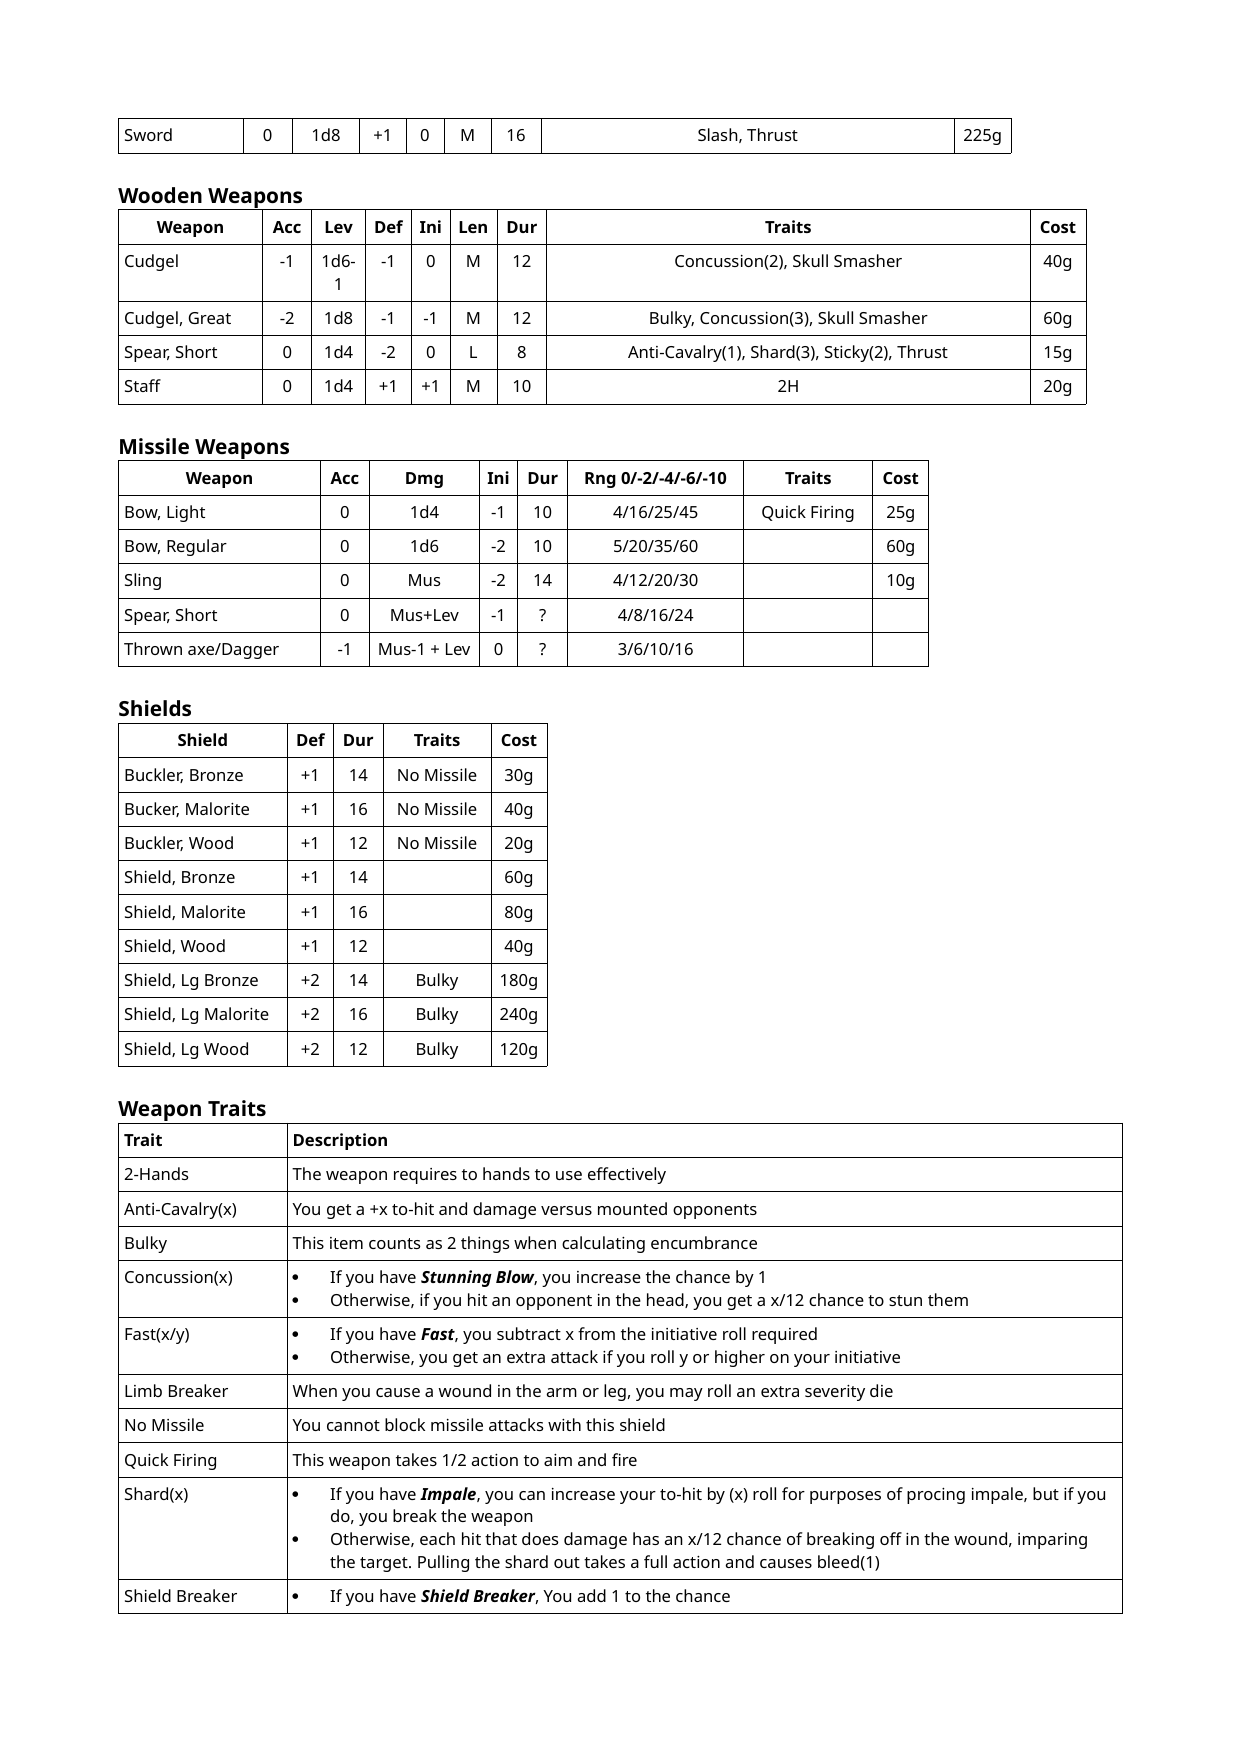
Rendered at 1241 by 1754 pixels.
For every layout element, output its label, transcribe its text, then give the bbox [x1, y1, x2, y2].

table_cell Spear, Short [119, 336, 262, 369]
table_cell ? [518, 633, 567, 666]
table_cell Sling [119, 564, 320, 597]
table_cell -1 [480, 496, 517, 529]
table_cell -1 [321, 633, 369, 666]
table_cell Shield, Lg Malorite [119, 998, 287, 1031]
table_cell -2 [366, 336, 411, 369]
table_cell No Missile [384, 758, 491, 792]
table_cell Bulky [119, 1227, 287, 1260]
table_cell Anti-Cavalry(1), Shard(3), Sticky(2), Thrust [547, 336, 1030, 369]
table_cell +2 [288, 964, 333, 997]
table_cell -2 [480, 564, 517, 597]
table_cell 10 [498, 370, 546, 403]
table_cell Mus [370, 564, 479, 597]
table_cell 0 [412, 245, 450, 301]
table_cell M [451, 370, 497, 403]
table_cell 1d4 [312, 370, 365, 403]
table_cell 5/20/35/60 [568, 530, 743, 563]
table_header Trait [119, 1124, 287, 1157]
table_header Ini [480, 461, 517, 495]
table_cell -1 [366, 302, 411, 335]
table_cell 80g [492, 895, 547, 929]
table_cell 40g [492, 930, 547, 963]
table_cell +1 [366, 370, 411, 403]
table_cell This item counts as 2 things when calculating encumbrance [288, 1227, 1122, 1260]
table_cell Shield, Bronze [119, 861, 287, 894]
table_cell +1 [412, 370, 450, 403]
table_cell 14 [334, 861, 383, 894]
table_cell 12 [334, 1032, 383, 1066]
table_cell 14 [518, 564, 567, 597]
table_cell +1 [288, 827, 333, 860]
table_cell 1d4 [312, 336, 365, 369]
table_cell 12 [334, 930, 383, 963]
table_cell Bucker, Malorite [119, 793, 287, 826]
table_cell Cudgel, Great [119, 302, 262, 335]
table_cell Slash, Thrust [542, 119, 954, 152]
table_cell 40g [1031, 245, 1086, 301]
table_cell +1 [360, 119, 406, 152]
table_cell 0 [263, 336, 311, 369]
table_cell +2 [288, 1032, 333, 1066]
table_cell 16 [334, 998, 383, 1031]
table_cell Shield, Lg Wood [119, 1032, 287, 1066]
table_cell 0 [480, 633, 517, 666]
table_cell 60g [492, 861, 547, 894]
table_cell 1d6 [370, 530, 479, 563]
table_cell 14 [334, 758, 383, 792]
table_cell [744, 599, 872, 632]
table_header Lev [312, 210, 365, 244]
table_cell Bow, Light [119, 496, 320, 529]
table_header Traits [547, 210, 1030, 244]
table_cell 60g [1031, 302, 1086, 335]
table_cell Concussion(x) [119, 1261, 287, 1317]
table_cell [744, 530, 872, 563]
table_cell 2-Hands [119, 1158, 287, 1191]
table_cell 10 [518, 530, 567, 563]
table_cell +1 [288, 861, 333, 894]
table_cell Buckler, Wood [119, 827, 287, 860]
table_cell Staff [119, 370, 262, 403]
table_cell Shield, Lg Bronze [119, 964, 287, 997]
text Missile Weapons [118, 432, 1122, 460]
table_cell 16 [334, 895, 383, 929]
table_cell When you cause a wound in the arm or leg, you may roll an extra severity die [288, 1375, 1122, 1408]
table_cell [384, 930, 491, 963]
table_cell 4/12/20/30 [568, 564, 743, 597]
table_cell 20g [1031, 370, 1086, 403]
table_cell +1 [288, 758, 333, 792]
table_header Def [366, 210, 411, 244]
table_cell 20g [492, 827, 547, 860]
table_cell This weapon takes 1/2 action to aim and fire [288, 1443, 1122, 1477]
table_header Def [288, 724, 333, 757]
table_cell 225g [955, 119, 1011, 152]
table_cell Anti-Cavalry(x) [119, 1192, 287, 1226]
table_cell +1 [288, 793, 333, 826]
table_cell 0 [321, 599, 369, 632]
table_cell -1 [366, 245, 411, 301]
table_cell If you have Shield Breaker, You add 1 to the chance [288, 1580, 1122, 1613]
table_cell Cudgel [119, 245, 262, 301]
table_cell [384, 861, 491, 894]
table_cell No Missile [384, 827, 491, 860]
table_cell Mus+Lev [370, 599, 479, 632]
table_header Cost [1031, 210, 1086, 244]
table_header Ini [412, 210, 450, 244]
table_cell M [451, 302, 497, 335]
table_cell Bulky, Concussion(3), Skull Smasher [547, 302, 1030, 335]
table_cell 180g [492, 964, 547, 997]
table_header Weapon [119, 461, 320, 495]
table_cell Shield, Wood [119, 930, 287, 963]
table_cell 14 [334, 964, 383, 997]
table_cell If you have Fast, you subtract x from the initiative roll required Otherwise, you get an extra attack if you roll y or higher on your initiative [288, 1318, 1122, 1374]
table_cell 12 [498, 302, 546, 335]
table_cell Quick Firing [119, 1443, 287, 1477]
table_cell 0 [263, 370, 311, 403]
table_cell 40g [492, 793, 547, 826]
table_cell If you have Impale, you can increase your to-hit by (x) roll for purposes of procing impale, but if you do, you break the weapon Otherwise, each hit that does damage has an x/12 chance of breaking off in the wound, imparing the target. Pulling the shard out takes a full action and causes bleed(1) [288, 1478, 1122, 1579]
table_cell 30g [492, 758, 547, 792]
table_cell 2H [547, 370, 1030, 403]
table_cell [873, 599, 928, 632]
table_cell [873, 633, 928, 666]
table_cell 60g [873, 530, 928, 563]
table_header Dur [498, 210, 546, 244]
table_cell 0 [244, 119, 292, 152]
table_cell You cannot block missile attacks with this shield [288, 1409, 1122, 1442]
table_header Weapon [119, 210, 262, 244]
table_cell Shield, Malorite [119, 895, 287, 929]
table_cell 16 [492, 119, 541, 152]
table_cell The weapon requires to hands to use effectively [288, 1158, 1122, 1191]
table_cell 0 [407, 119, 444, 152]
table_cell M [445, 119, 491, 152]
table_cell M [451, 245, 497, 301]
table_header Traits [744, 461, 872, 495]
table_cell [744, 633, 872, 666]
table_header Dmg [370, 461, 479, 495]
table_cell Mus-1 + Lev [370, 633, 479, 666]
table_cell 10 [518, 496, 567, 529]
table_cell 10g [873, 564, 928, 597]
table_cell 1d6-1 [312, 245, 365, 301]
table_cell Bulky [384, 1032, 491, 1066]
table_cell 0 [412, 336, 450, 369]
table_header Acc [321, 461, 369, 495]
table_cell 4/16/25/45 [568, 496, 743, 529]
text Shields [118, 694, 1122, 723]
table_cell -2 [263, 302, 311, 335]
table_cell 3/6/10/16 [568, 633, 743, 666]
table_cell Bow, Regular [119, 530, 320, 563]
text Wooden Weapons [118, 181, 1122, 209]
table_header Acc [263, 210, 311, 244]
table_cell 8 [498, 336, 546, 369]
table_cell -1 [480, 599, 517, 632]
table_cell 1d8 [293, 119, 359, 152]
table_cell 0 [321, 530, 369, 563]
table_cell 25g [873, 496, 928, 529]
table_cell Shard(x) [119, 1478, 287, 1579]
table_cell You get a +x to-hit and damage versus mounted opponents [288, 1192, 1122, 1226]
table_cell 12 [334, 827, 383, 860]
table_header Dur [518, 461, 567, 495]
table_cell 12 [498, 245, 546, 301]
table_cell Spear, Short [119, 599, 320, 632]
table_cell Bulky [384, 964, 491, 997]
table_cell No Missile [119, 1409, 287, 1442]
table_cell [744, 564, 872, 597]
table_cell 240g [492, 998, 547, 1031]
table_cell Thrown axe/Dagger [119, 633, 320, 666]
table_header Cost [492, 724, 547, 757]
table_cell 4/8/16/24 [568, 599, 743, 632]
table_cell 0 [321, 564, 369, 597]
table_cell Bulky [384, 998, 491, 1031]
table_cell 120g [492, 1032, 547, 1066]
table_cell [384, 895, 491, 929]
table_cell 16 [334, 793, 383, 826]
table_cell -1 [412, 302, 450, 335]
table_cell Buckler, Bronze [119, 758, 287, 792]
table_cell ? [518, 599, 567, 632]
table_cell Sword [119, 119, 243, 152]
table_header Rng 0/-2/-4/-6/-10 [568, 461, 743, 495]
table_cell 1d8 [312, 302, 365, 335]
table_cell Quick Firing [744, 496, 872, 529]
table_cell Concussion(2), Skull Smasher [547, 245, 1030, 301]
table_header Dur [334, 724, 383, 757]
table_cell -1 [263, 245, 311, 301]
table_header Traits [384, 724, 491, 757]
table_cell 1d4 [370, 496, 479, 529]
table_cell Shield Breaker [119, 1580, 287, 1613]
table_cell 15g [1031, 336, 1086, 369]
table_cell +2 [288, 998, 333, 1031]
table_cell Limb Breaker [119, 1375, 287, 1408]
table_header Cost [873, 461, 928, 495]
table_header Shield [119, 724, 287, 757]
table_cell L [451, 336, 497, 369]
table_cell Fast(x/y) [119, 1318, 287, 1374]
table_cell -2 [480, 530, 517, 563]
table_cell 0 [321, 496, 369, 529]
table_cell +1 [288, 895, 333, 929]
table_cell If you have Stunning Blow, you increase the chance by 1 Otherwise, if you hit an opponent in the head, you get a x/12 chance to stun them [288, 1261, 1122, 1317]
table_cell +1 [288, 930, 333, 963]
table_header Description [288, 1124, 1122, 1157]
table_header Len [451, 210, 497, 244]
table_cell No Missile [384, 793, 491, 826]
text Weapon Traits [118, 1094, 1122, 1123]
